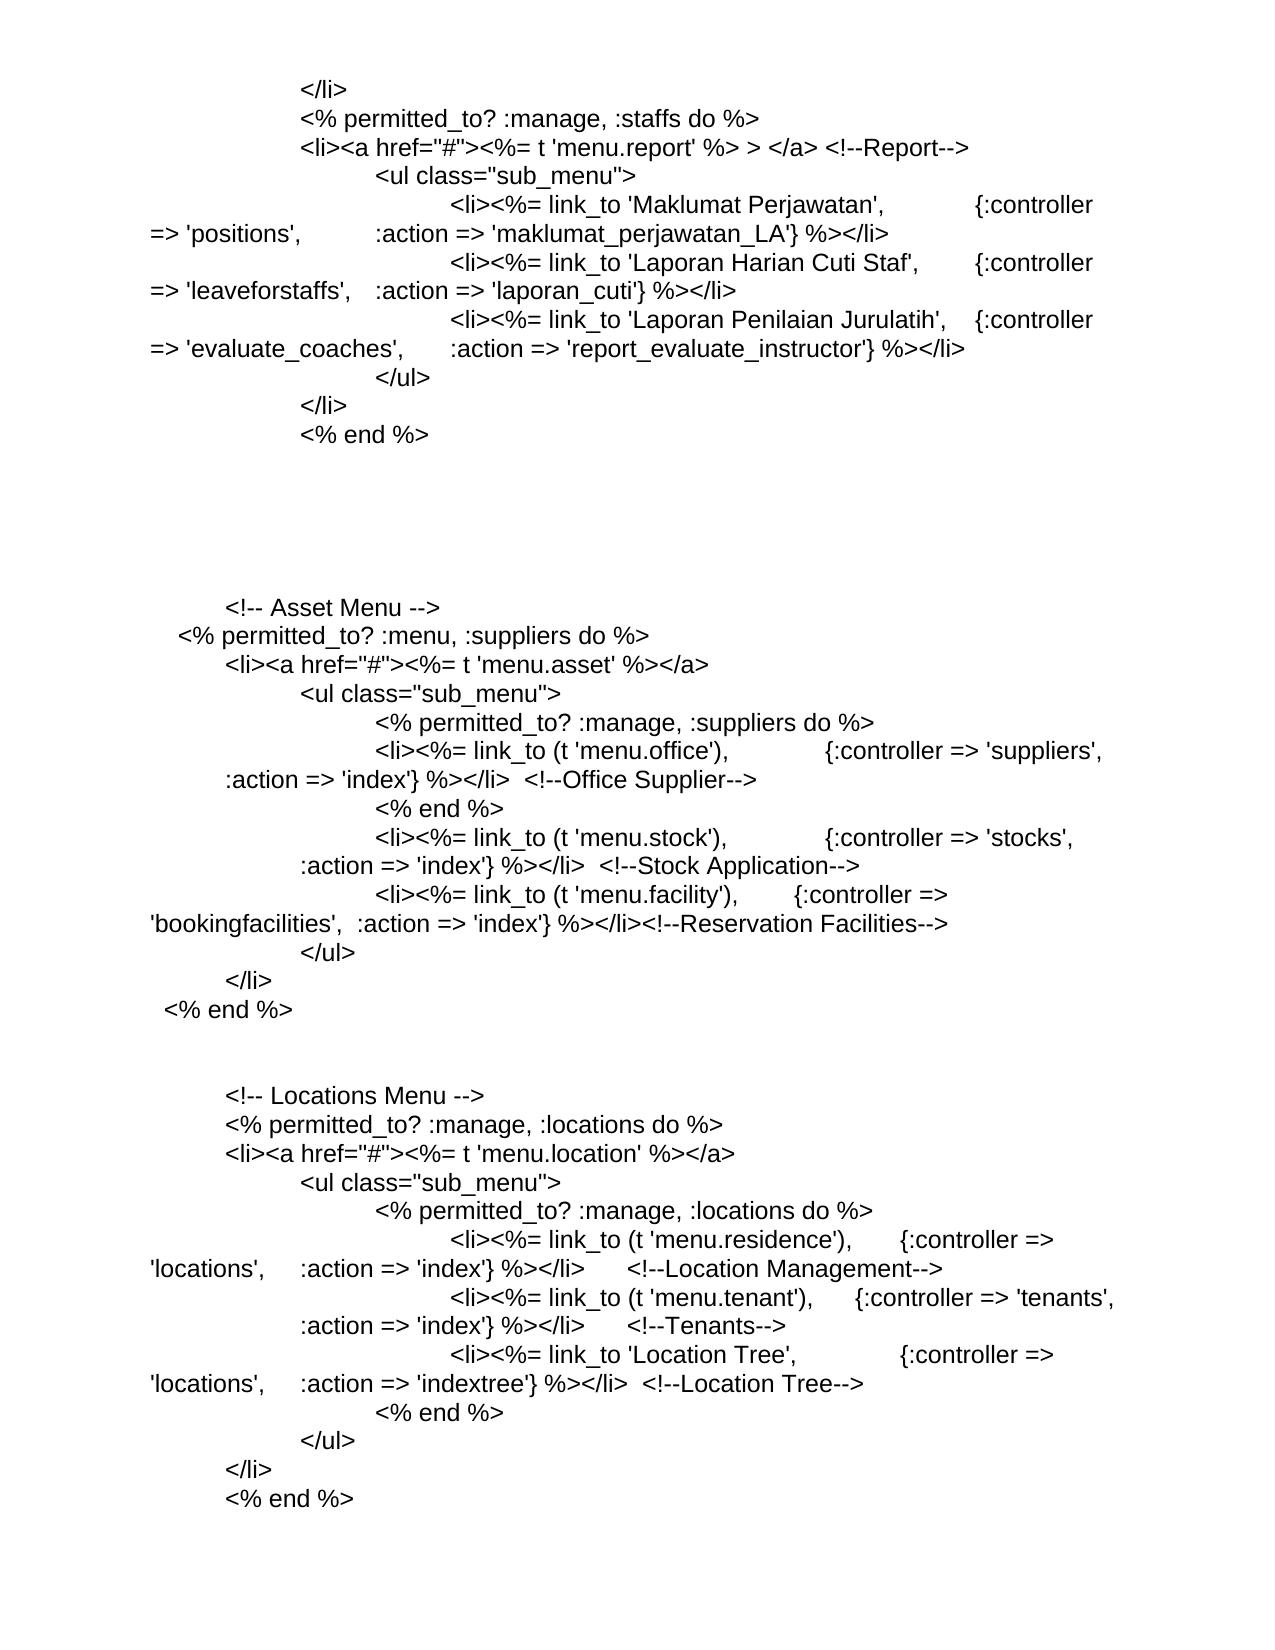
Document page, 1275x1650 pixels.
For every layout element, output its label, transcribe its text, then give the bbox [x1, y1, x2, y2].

text </ul> [150, 362, 1125, 391]
text </li> [150, 391, 1125, 420]
text <li><%= link_to (t 'menu.tenant'), {:controller => 'tenants', :action => 'index'} %></li> <!--Tenants--> [150, 1282, 1125, 1340]
text <li><%= link_to (t 'menu.office'), {:controller => 'suppliers', :action => 'index'} %></li> <!--Office Supplier--> [150, 736, 1125, 794]
text <li><%= link_to 'Laporan Harian Cuti Staf', {:controller => 'leaveforstaffs', :action => 'laporan_cuti'} %></li> [150, 247, 1125, 305]
text <li><%= link_to (t 'menu.facility'), {:controller => 'bookingfacilities', :action => 'index'} %></li><!--Reservation Facilities--> [150, 880, 1125, 937]
text <% permitted_to? :manage, :suppliers do %> [150, 707, 1125, 736]
text <ul class="sub_menu"> [150, 1167, 1125, 1196]
text <ul class="sub_menu"> [150, 679, 1125, 707]
text <ul class="sub_menu"> [150, 161, 1125, 190]
text <li><a href="#"><%= t 'menu.location' %></a> [150, 1139, 1125, 1167]
text <li><%= link_to 'Maklumat Perjawatan', {:controller => 'positions', :action => 'maklumat_perjawatan_LA'} %></li> [150, 190, 1125, 247]
text <!-- Locations Menu --> [150, 1081, 1125, 1110]
text </li> [150, 75, 1125, 104]
text </li> [150, 966, 1125, 995]
text <% end %> [150, 1484, 1125, 1512]
text <% end %> [150, 1397, 1125, 1426]
text <% permitted_to? :manage, :locations do %> [150, 1110, 1125, 1139]
text <li><%= link_to 'Location Tree', {:controller => 'locations', :action => 'indextree'} %></li> <!--Location Tree--> [150, 1340, 1125, 1397]
text <% end %> [150, 794, 1125, 822]
text </ul> [150, 1426, 1125, 1455]
text <% permitted_to? :menu, :suppliers do %> [150, 621, 1125, 650]
text </ul> [150, 937, 1125, 966]
text <% end %> [150, 995, 1125, 1024]
text <li><a href="#"><%= t 'menu.report' %> > </a> <!--Report--> [150, 132, 1125, 161]
text <li><%= link_to 'Laporan Penilaian Jurulatih', {:controller => 'evaluate_coaches', :action => 'report_evaluate_instructor'} %></li> [150, 305, 1125, 362]
text <% end %> [150, 420, 1125, 449]
text <li><%= link_to (t 'menu.residence'), {:controller => 'locations', :action => 'index'} %></li> <!--Location Management--> [150, 1225, 1125, 1282]
text <% permitted_to? :manage, :staffs do %> [150, 104, 1125, 132]
text <li><%= link_to (t 'menu.stock'), {:controller => 'stocks', :action => 'index'} %></li> <!--Stock Application--> [150, 822, 1125, 880]
text <!-- Asset Menu --> [150, 592, 1125, 621]
text <li><a href="#"><%= t 'menu.asset' %></a> [150, 650, 1125, 679]
text </li> [150, 1455, 1125, 1484]
text <% permitted_to? :manage, :locations do %> [150, 1196, 1125, 1225]
